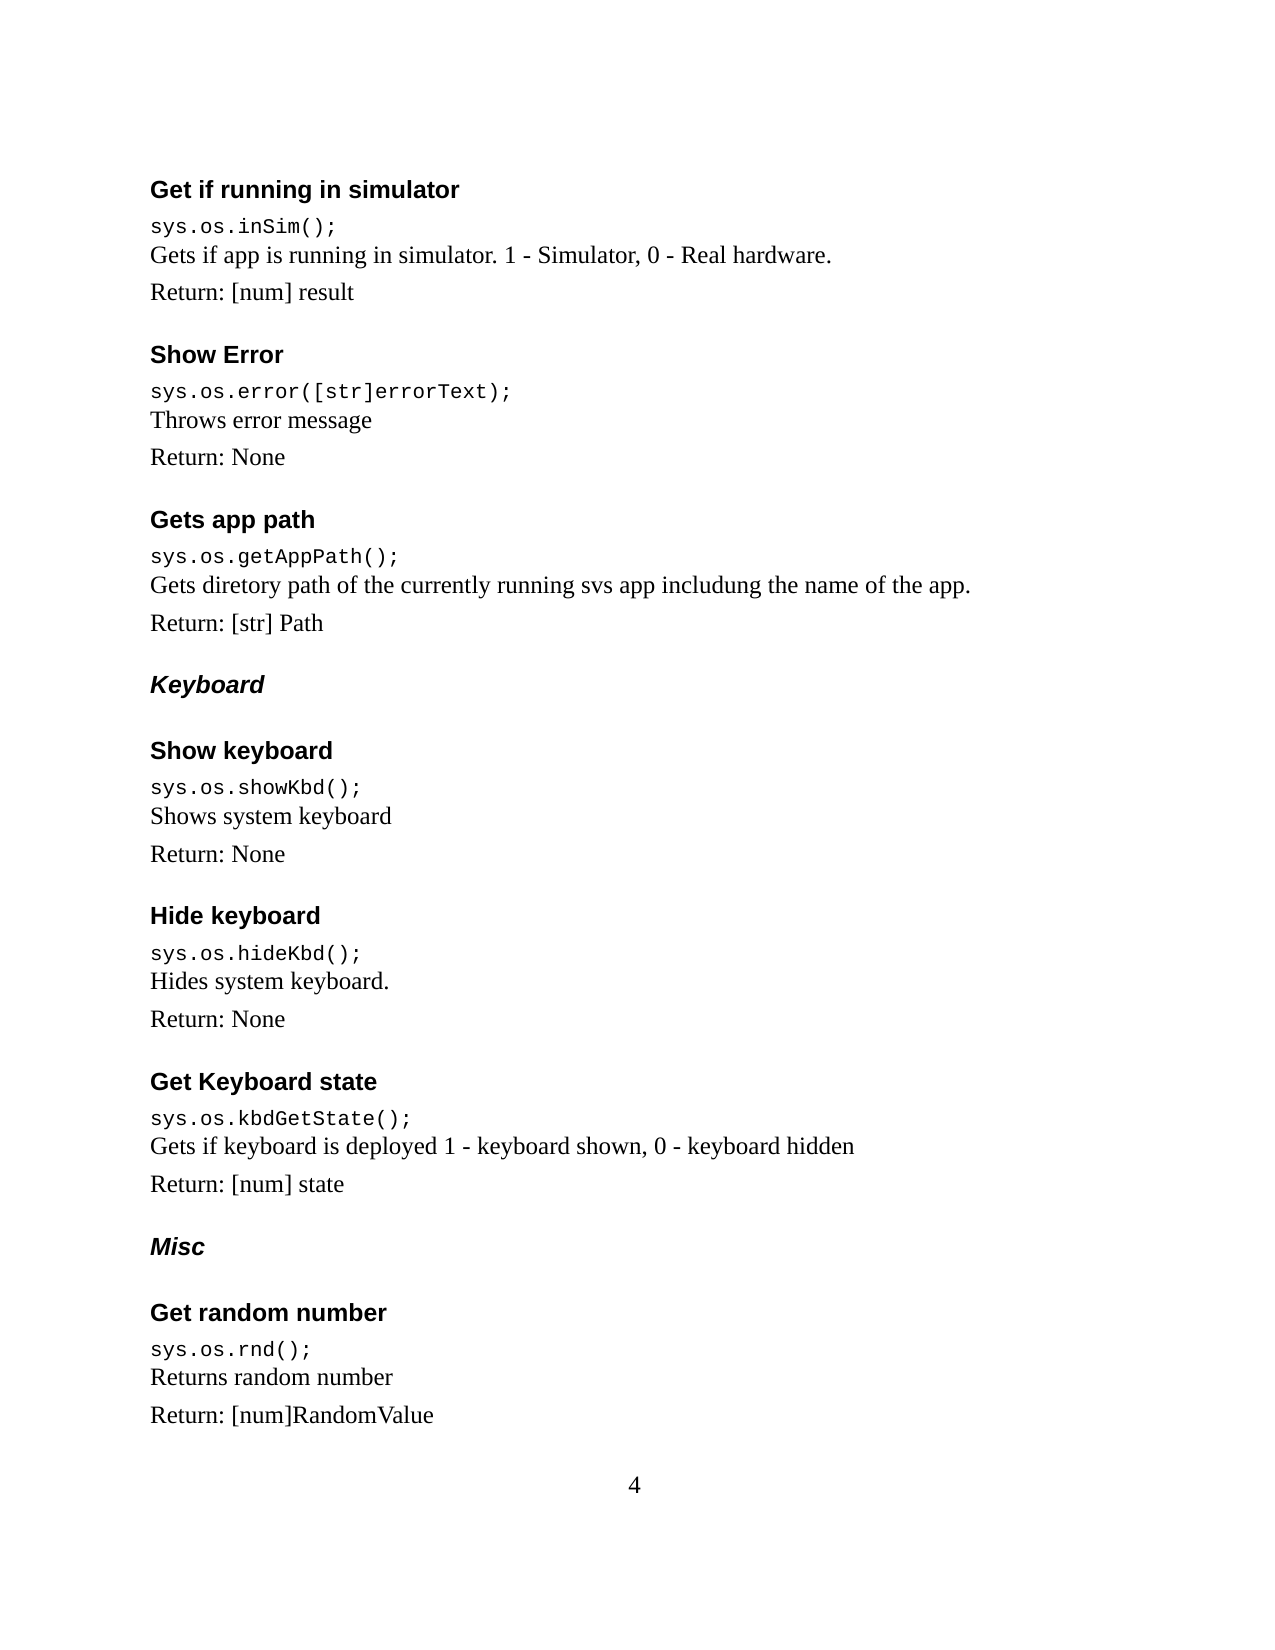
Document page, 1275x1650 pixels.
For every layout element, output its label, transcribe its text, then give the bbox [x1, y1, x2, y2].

text Return: None [150, 839, 1125, 867]
text Gets diretory path of the currently running svs app includung the name of the app. [150, 570, 1125, 599]
text sys.os.inSim(); [150, 216, 1125, 240]
subtitle Keyboard [150, 670, 1125, 699]
text Shows system keyboard [150, 801, 1125, 830]
text Gets if keyboard is deployed 1 - keyboard shown, 0 - keyboard hidden [150, 1131, 1125, 1160]
text Return: [num] result [150, 277, 1125, 306]
text Return: [str] Path [150, 608, 1125, 636]
text Return: None [150, 1004, 1125, 1033]
text Hides system keyboard. [150, 966, 1125, 995]
subtitle Gets app path [150, 505, 1125, 534]
text sys.os.kbdGetState(); [150, 1108, 1125, 1131]
text sys.os.error([str]errorText); [150, 381, 1125, 405]
subtitle Misc [150, 1232, 1125, 1260]
text Throws error message [150, 405, 1125, 433]
subtitle Show Error [150, 340, 1125, 369]
text Return: None [150, 442, 1125, 471]
text sys.os.getAppPath(); [150, 546, 1125, 570]
text Return: [num] state [150, 1169, 1125, 1198]
text sys.os.rnd(); [150, 1339, 1125, 1362]
subtitle Get Keyboard state [150, 1067, 1125, 1095]
subtitle Get random number [150, 1298, 1125, 1326]
subtitle Get if running in simulator [150, 175, 1125, 203]
text sys.os.hideKbd(); [150, 942, 1125, 966]
text Returns random number [150, 1362, 1125, 1391]
subtitle Hide keyboard [150, 901, 1125, 930]
text sys.os.showKbd(); [150, 777, 1125, 801]
text Return: [num]RandomValue [150, 1400, 1125, 1429]
text Gets if app is running in simulator. 1 - Simulator, 0 - Real hardware. [150, 240, 1125, 268]
subtitle Show keyboard [150, 736, 1125, 765]
